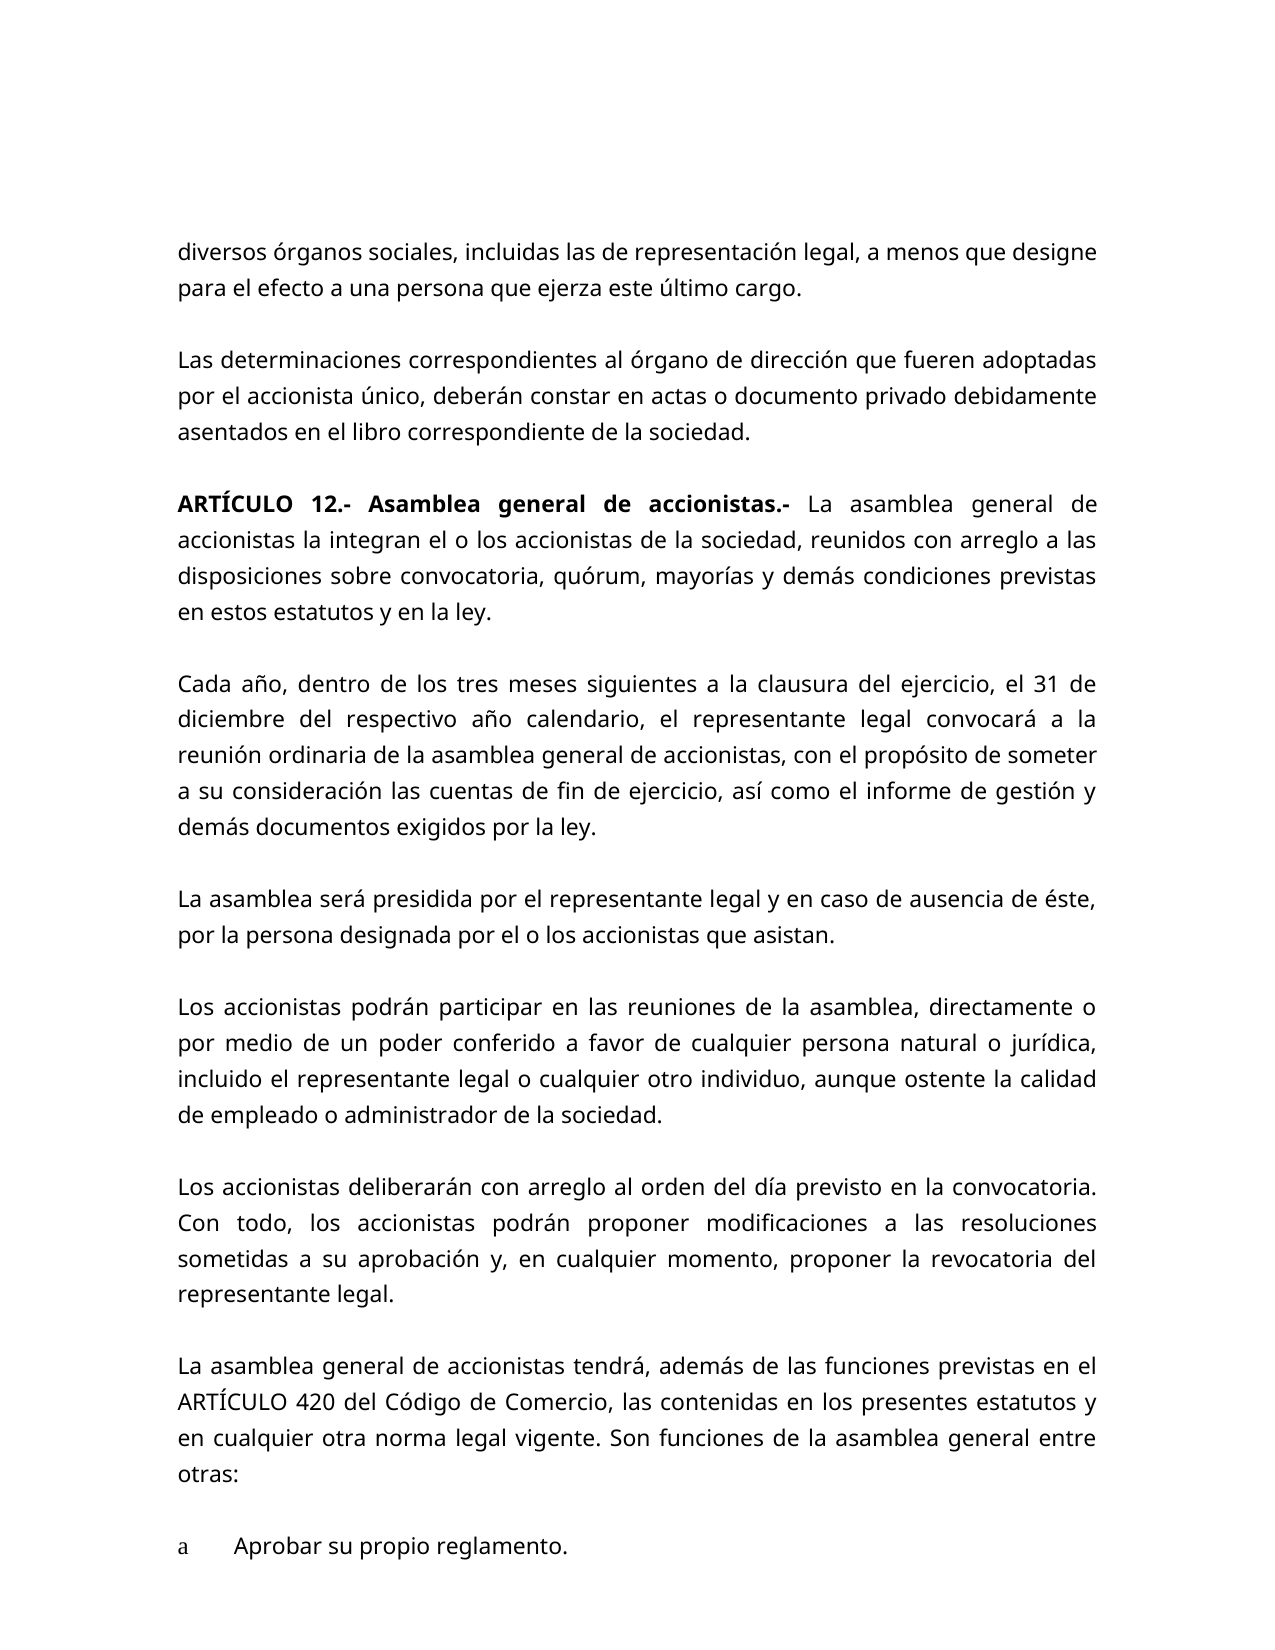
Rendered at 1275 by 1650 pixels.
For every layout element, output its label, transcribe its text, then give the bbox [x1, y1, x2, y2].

text Los accionistas deliberarán con arreglo al orden del día previsto en la convocatoria. Con todo, los accionistas podrán proponer modificaciones a las resoluciones sometidas a su aprobación y, en cualquier momento, proponer la revocatoria del representante legal. [177, 1171, 1098, 1310]
text Las determinaciones correspondientes al órgano de dirección que fueren adoptadas por el accionista único, deberán constar en actas o documento privado debidamente asentados en el libro correspondiente de la sociedad. [177, 344, 1098, 447]
list Aprobar su propio reglamento. [177, 1530, 1098, 1561]
text La asamblea general de accionistas tendrá, además de las funciones previstas en el ARTÍCULO 420 del Código de Comercio, las contenidas en los presentes estatutos y en cualquier otra norma legal vigente. Son funciones de la asamblea general entre otras: [177, 1350, 1098, 1489]
text ARTÍCULO 12.- Asamblea general de accionistas.- La asamblea general de accionistas la integran el o los accionistas de la sociedad, reunidos con arreglo a las disposiciones sobre convocatoria, quórum, mayorías y demás condiciones previstas en estos estatutos y en la ley. [177, 488, 1098, 627]
text Los accionistas podrán participar en las reuniones de la asamblea, directamente o por medio de un poder conferido a favor de cualquier persona natural o jurídica, incluido el representante legal o cualquier otro individuo, aunque ostente la calidad de empleado o administrador de la sociedad. [177, 991, 1098, 1130]
text La asamblea será presidida por el representante legal y en caso de ausencia de éste, por la persona designada por el o los accionistas que asistan. [177, 883, 1098, 950]
text Cada año, dentro de los tres meses siguientes a la clausura del ejercicio, el 31 de diciembre del respectivo año calendario, el representante legal convocará a la reunión ordinaria de la asamblea general de accionistas, con el propósito de someter a su consideración las cuentas de fin de ejercicio, así como el informe de gestión y demás documentos exigidos por la ley. [177, 667, 1098, 842]
text diversos órganos sociales, incluidas las de representación legal, a menos que designe para el efecto a una persona que ejerza este último cargo. [177, 236, 1098, 303]
